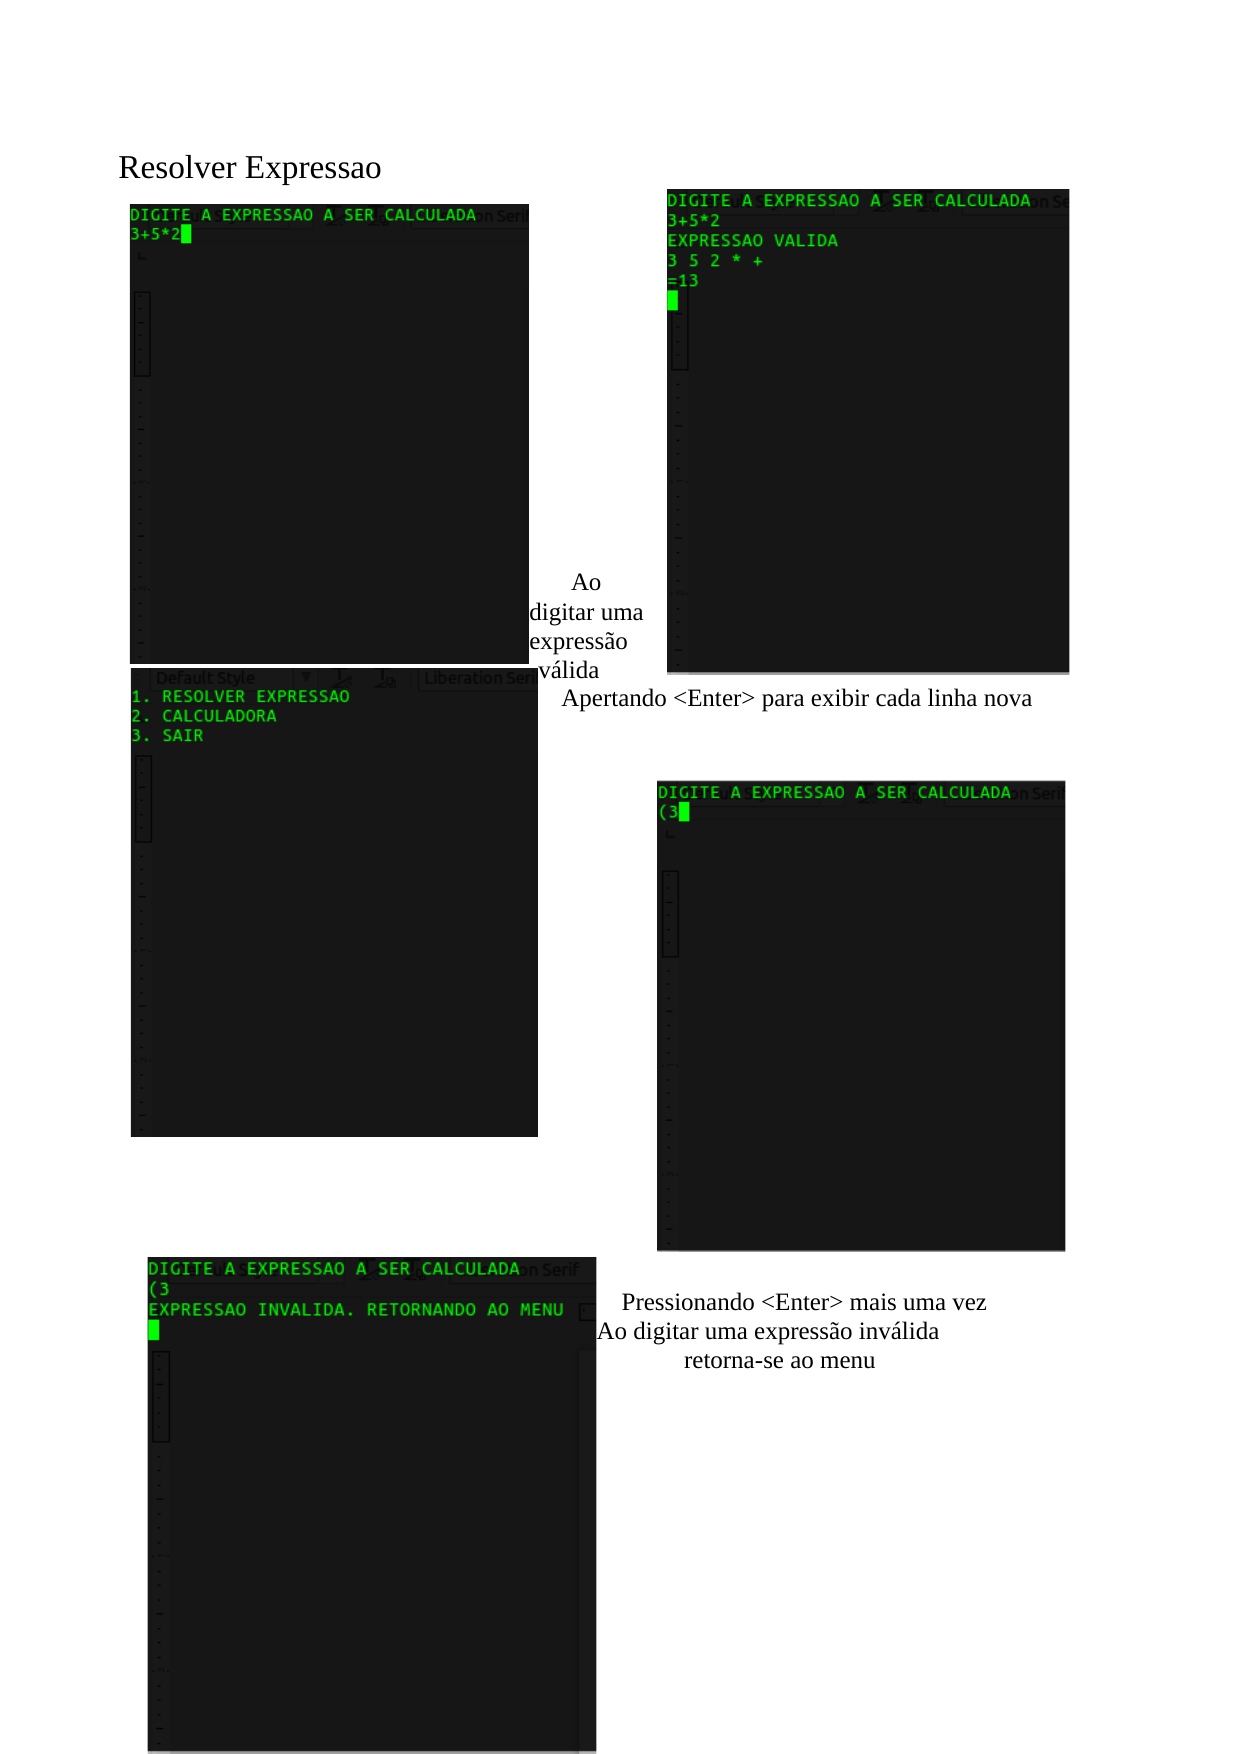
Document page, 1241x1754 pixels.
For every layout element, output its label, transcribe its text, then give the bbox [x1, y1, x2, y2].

picture [147, 1257, 597, 1754]
picture [667, 189, 1070, 675]
picture [129, 204, 529, 664]
text Pressionando <Enter> mais uma vez Ao digitar uma expressão inválida [597, 1287, 1122, 1345]
picture [130, 668, 538, 1137]
text Resolver Expressao [118, 147, 1122, 185]
picture [657, 780, 1066, 1252]
text Ao digitar uma expressão válida Apertando <Enter> para exibir cada linha nova [118, 559, 1122, 712]
text retorna-se ao menu [597, 1345, 1122, 1373]
text [118, 1287, 147, 1345]
text [118, 1345, 147, 1373]
